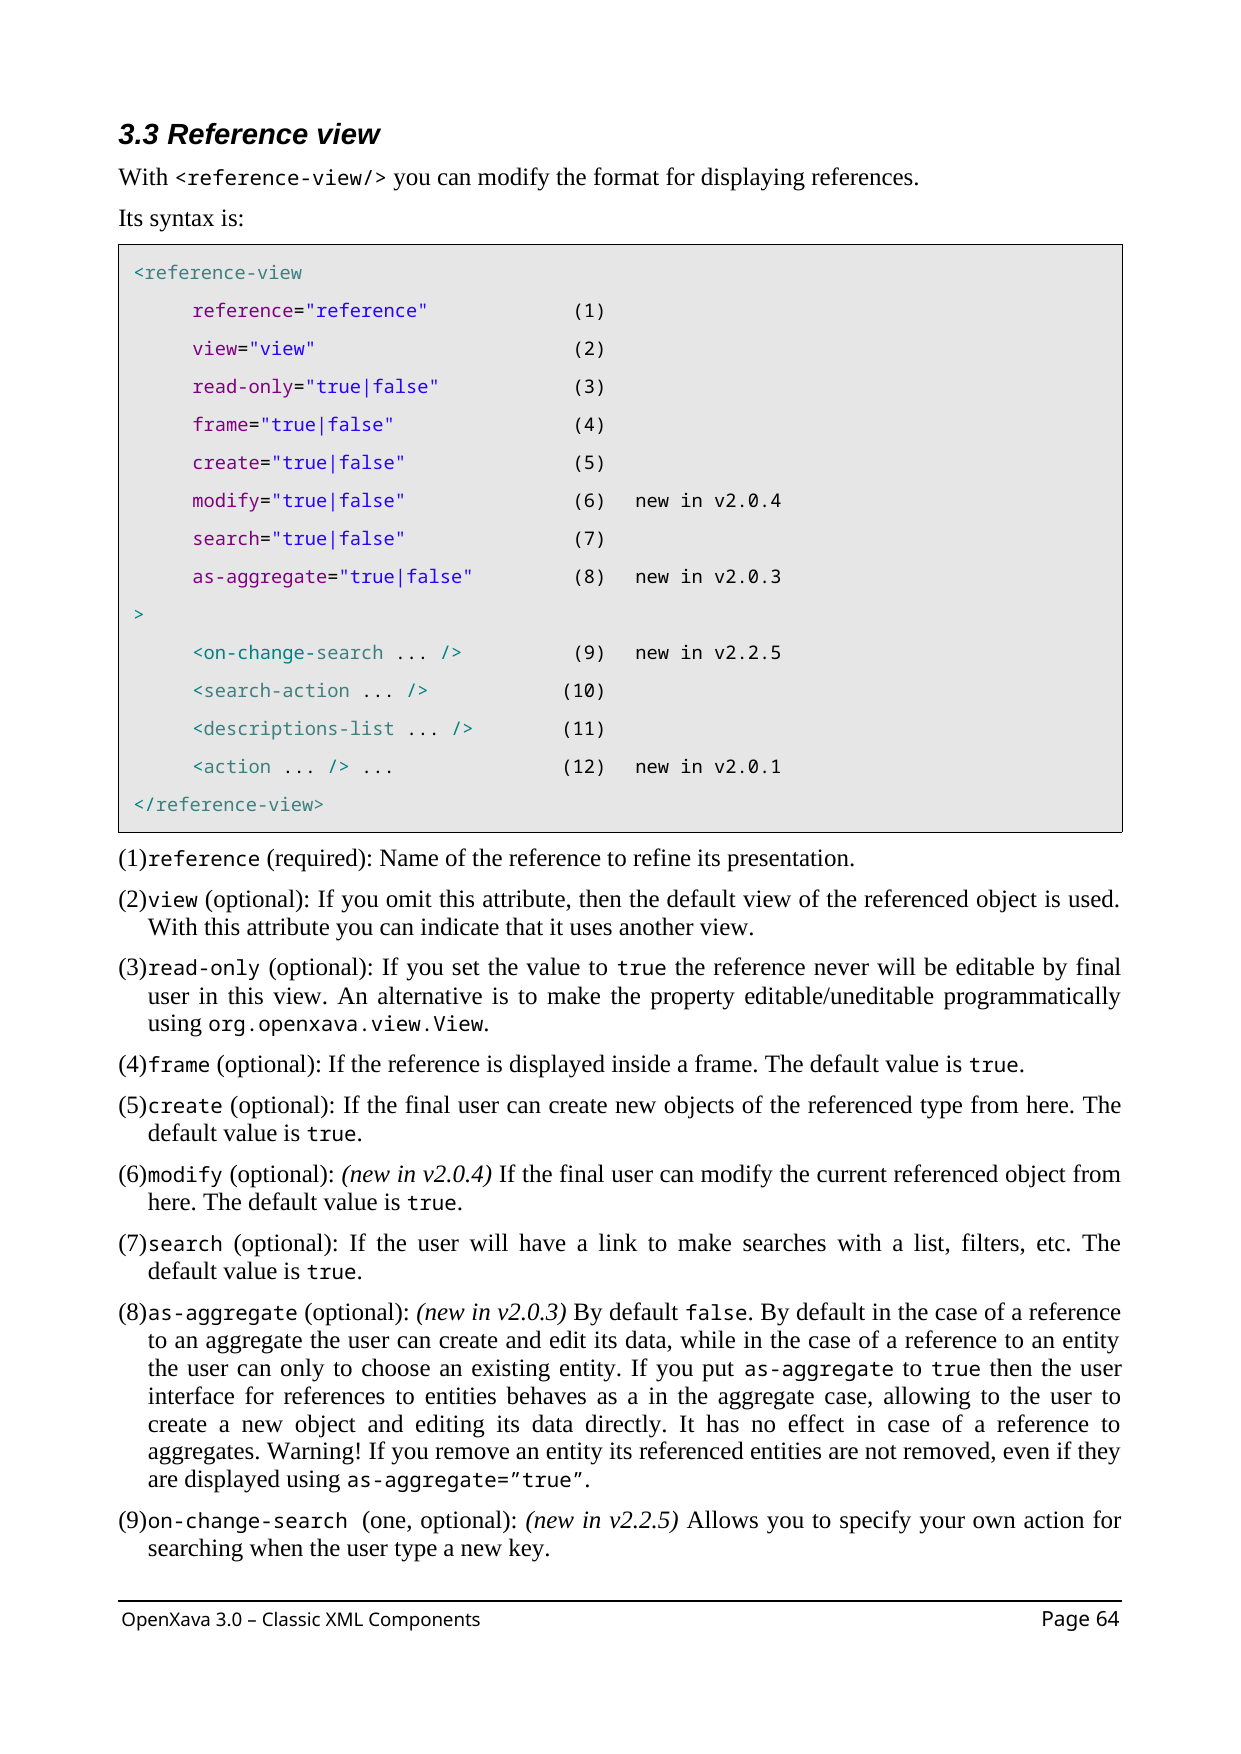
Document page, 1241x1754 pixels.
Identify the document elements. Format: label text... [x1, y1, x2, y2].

text frame="true|false" (4) [119, 396, 1122, 434]
list frame (optional): If the reference is displayed inside a frame. The default value is true. [118, 1050, 1122, 1078]
text > [119, 586, 1122, 624]
text modify="true|false" (6) new in v2.0.4 [119, 472, 1122, 510]
text <action ... /> ... (12) new in v2.0.1 [119, 738, 1122, 777]
subtitle Reference view [118, 118, 1122, 151]
text create="true|false" (5) [119, 434, 1122, 472]
text view="view" (2) [119, 320, 1122, 358]
list create (optional): If the final user can create new objects of the referenced type from here. The default value is true. [118, 1091, 1122, 1147]
list as-aggregate (optional): (new in v2.0.3) By default false. By default in the case of a reference to an aggregate the user can create and edit its data, while in the case of a reference to an entity the user can only to choose an existing entity. If you put as-aggregate to true then the user interface for references to entities behaves as a in the aggregate case, allowing to the user to create a new object and editing its data directly. It has no effect in case of a reference to aggregates. Warning! If you remove an entity its referenced entities are not removed, even if they are displayed using as-aggregate=”true”. [118, 1298, 1122, 1493]
text Its syntax is: [118, 204, 1122, 232]
list modify (optional): (new in v2.0.4) If the final user can modify the current referenced object from here. The default value is true. [118, 1160, 1122, 1216]
text reference="reference" (1) [119, 282, 1122, 320]
text search="true|false" (7) [119, 510, 1122, 548]
list read-only (optional): If you set the value to true the reference never will be editable by final user in this view. An alternative is to make the property editable/uneditable programmatically using org.openxava.view.View. [118, 953, 1122, 1038]
text <reference-view [119, 245, 1122, 282]
text <on-change-search ... /> (9) new in v2.2.5 [119, 624, 1122, 662]
list search (optional): If the user will have a link to make searches with a list, filters, etc. The default value is true. [118, 1229, 1122, 1285]
text With <reference-view/> you can modify the format for displaying references. [118, 163, 1122, 192]
list on-change-search (one, optional): (new in v2.2.5) Allows you to specify your own action for searching when the user type a new key. [118, 1506, 1122, 1562]
text </reference-view> [119, 777, 1122, 832]
text <descriptions-list ... /> (11) [119, 701, 1122, 738]
text read-only="true|false" (3) [119, 358, 1122, 396]
text as-aggregate="true|false" (8) new in v2.0.3 [119, 548, 1122, 586]
text <search-action ... /> (10) [119, 662, 1122, 701]
list view (optional): If you omit this attribute, then the default view of the referenced object is used. With this attribute you can indicate that it uses another view. [118, 885, 1122, 941]
list reference (required): Name of the reference to refine its presentation. [118, 844, 1122, 873]
